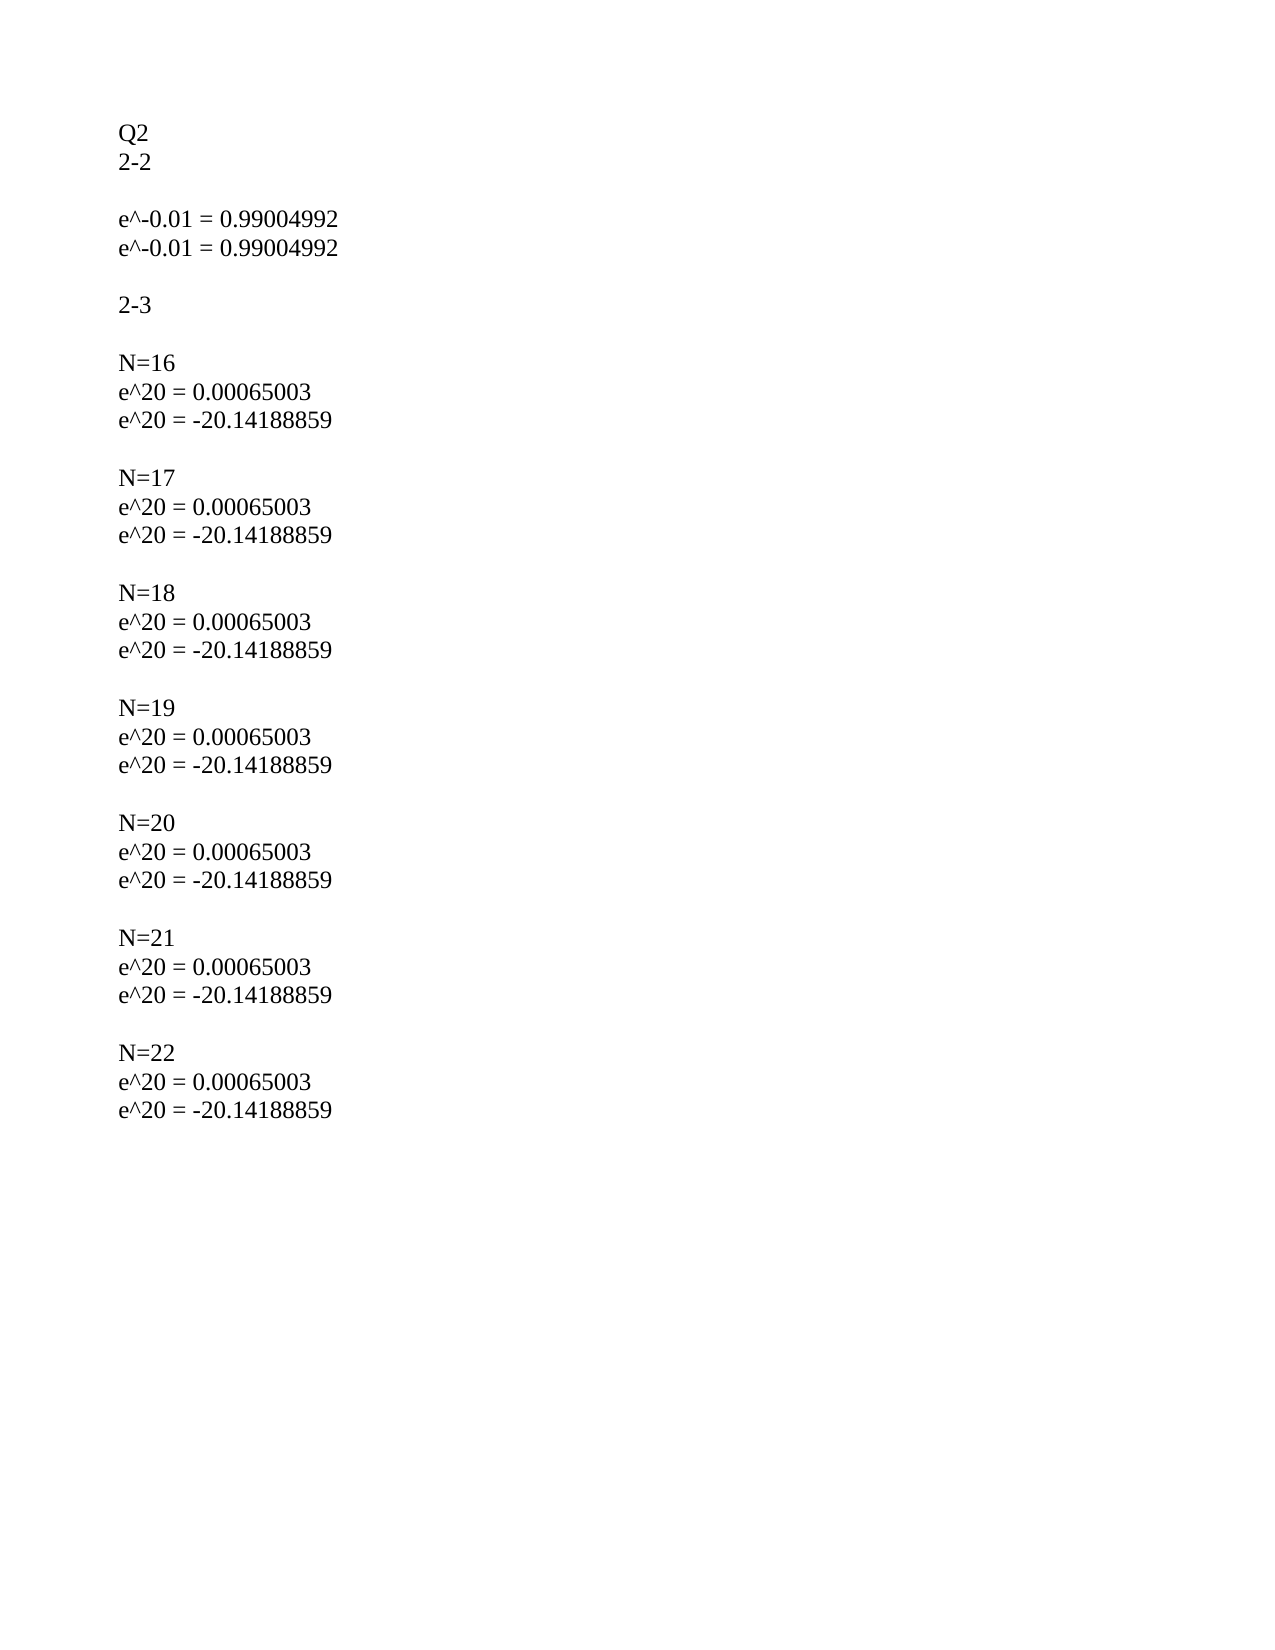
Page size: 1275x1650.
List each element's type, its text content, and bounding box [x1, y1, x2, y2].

text e^20 = -20.14188859 [118, 1096, 1157, 1124]
text e^-0.01 = 0.99004992 [118, 233, 1157, 262]
text N=17 [118, 463, 1157, 492]
text e^20 = 0.00065003 [118, 1067, 1157, 1096]
text e^20 = -20.14188859 [118, 866, 1157, 894]
text N=20 [118, 808, 1157, 837]
text 2-2 [118, 147, 1157, 176]
text N=19 [118, 693, 1157, 722]
text e^20 = 0.00065003 [118, 607, 1157, 636]
text e^20 = 0.00065003 [118, 722, 1157, 751]
text e^20 = -20.14188859 [118, 751, 1157, 779]
text e^20 = -20.14188859 [118, 406, 1157, 434]
text e^20 = -20.14188859 [118, 521, 1157, 549]
text e^20 = 0.00065003 [118, 837, 1157, 866]
text e^20 = -20.14188859 [118, 636, 1157, 664]
text N=16 [118, 348, 1157, 377]
text N=22 [118, 1038, 1157, 1067]
text N=21 [118, 923, 1157, 952]
text e^20 = 0.00065003 [118, 377, 1157, 406]
text Q2 [118, 118, 1157, 147]
text e^20 = 0.00065003 [118, 492, 1157, 521]
text e^20 = -20.14188859 [118, 981, 1157, 1009]
text e^-0.01 = 0.99004992 [118, 204, 1157, 233]
text 2-3 [118, 291, 1157, 319]
text N=18 [118, 578, 1157, 607]
text e^20 = 0.00065003 [118, 952, 1157, 981]
